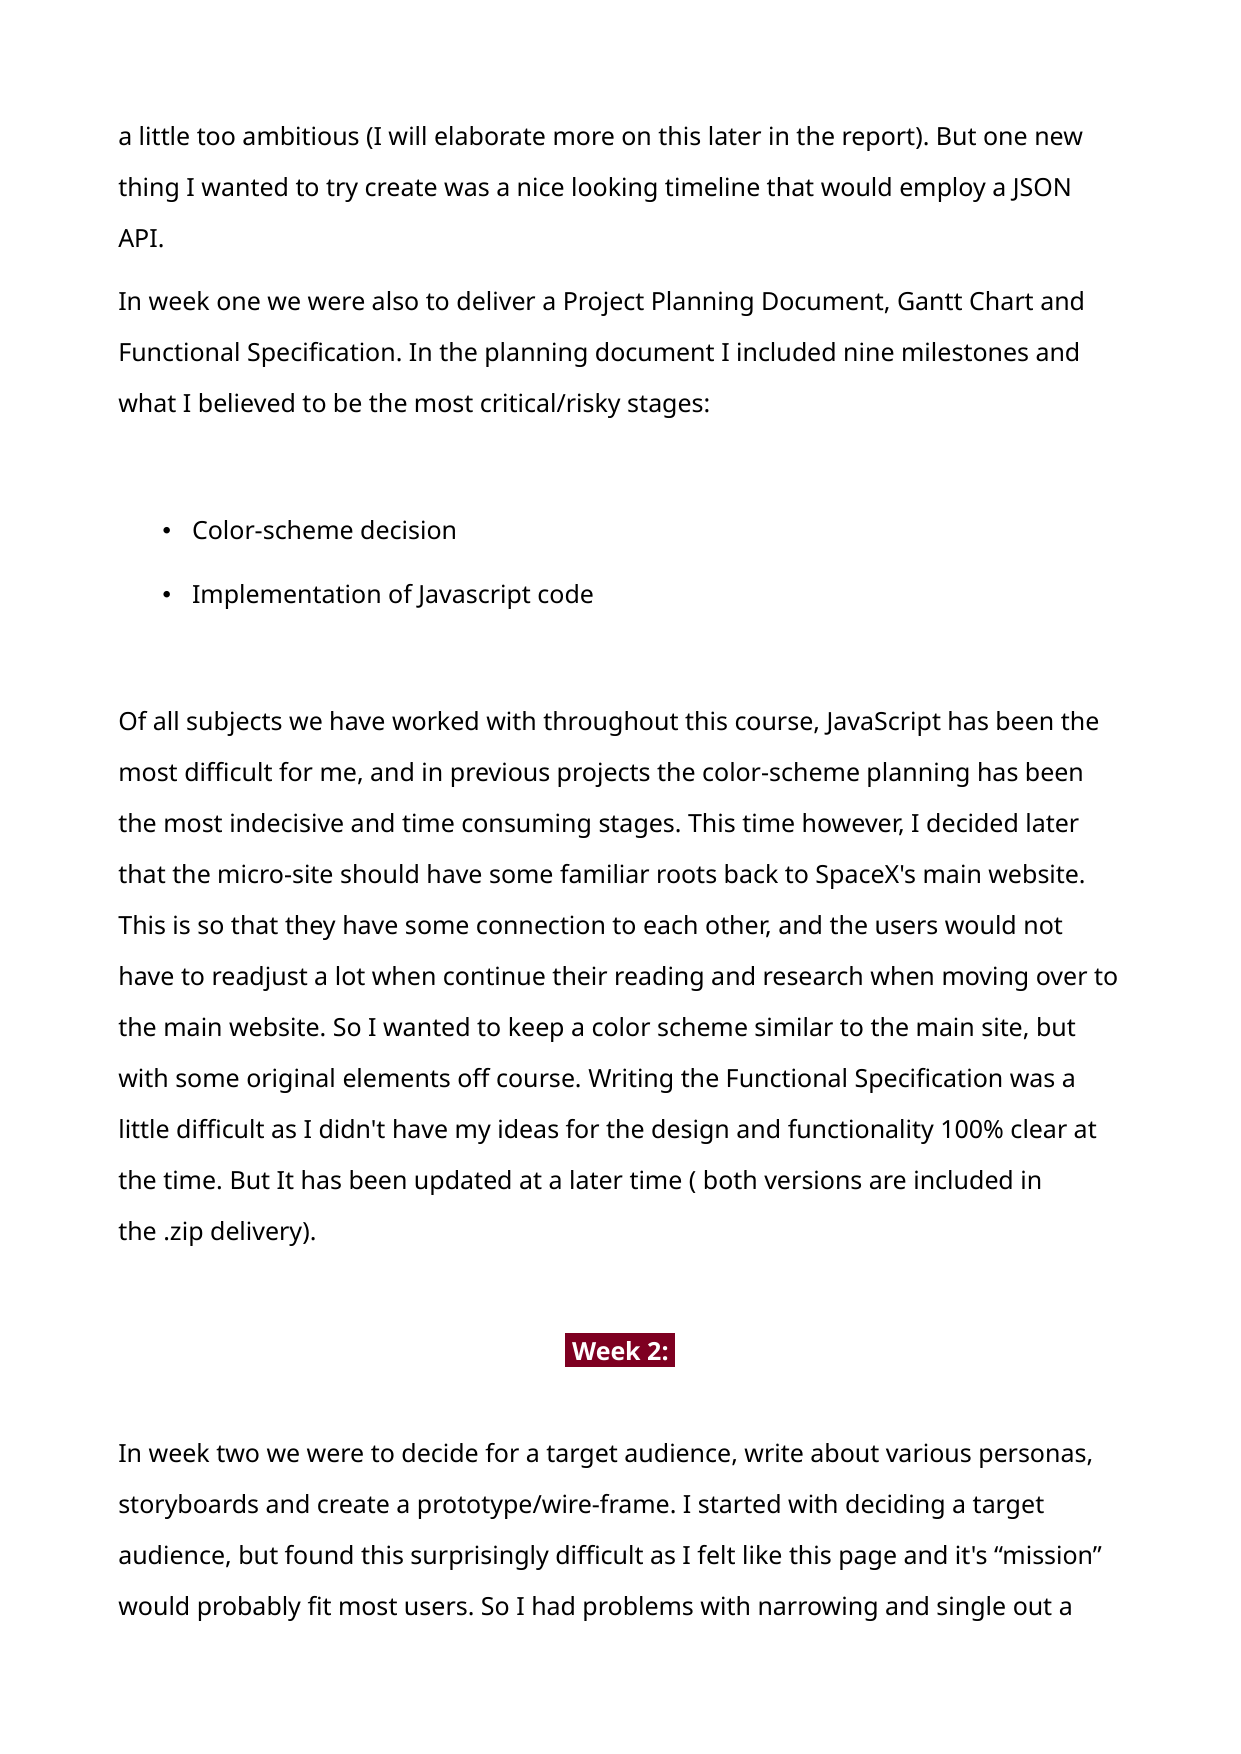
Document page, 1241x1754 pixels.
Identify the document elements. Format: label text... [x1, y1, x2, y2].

list Implementation of Javascript code [162, 576, 1122, 611]
text Week 2: [118, 1333, 1122, 1367]
text In week two we were to decide for a target audience, write about various personas, storyboards and create a prototype/wire-frame. I started with deciding a target audience, but found this surprisingly difficult as I felt like this page and it's “mission” would probably fit most users. So I had problems with narrowing and single out a [118, 1435, 1122, 1622]
text a little too ambitious (I will elaborate more on this later in the report). But one new thing I wanted to try create was a nice looking timeline that would employ a JSON API. [118, 118, 1122, 254]
text In week one we were also to deliver a Project Planning Document, Gantt Chart and Functional Specification. In the planning document I included nine milestones and what I believed to be the most critical/risky stages: [118, 284, 1122, 420]
text Of all subjects we have worked with throughout this course, JavaScript has been the most difficult for me, and in previous projects the color-scheme planning has been the most indecisive and time consuming stages. This time however, I decided later that the micro-site should have some familiar roots back to SpaceX's main website. This is so that they have some connection to each other, and the users would not have to readjust a lot when continue their reading and research when moving over to the main website. So I wanted to keep a color scheme similar to the main site, but with some original elements off course. Writing the Functional Specification was a little difficult as I didn't have my ideas for the design and functionality 100% clear at the time. But It has been updated at a later time ( both versions are included in the .zip delivery). [118, 703, 1122, 1248]
list Color-scheme decision [162, 513, 1122, 547]
